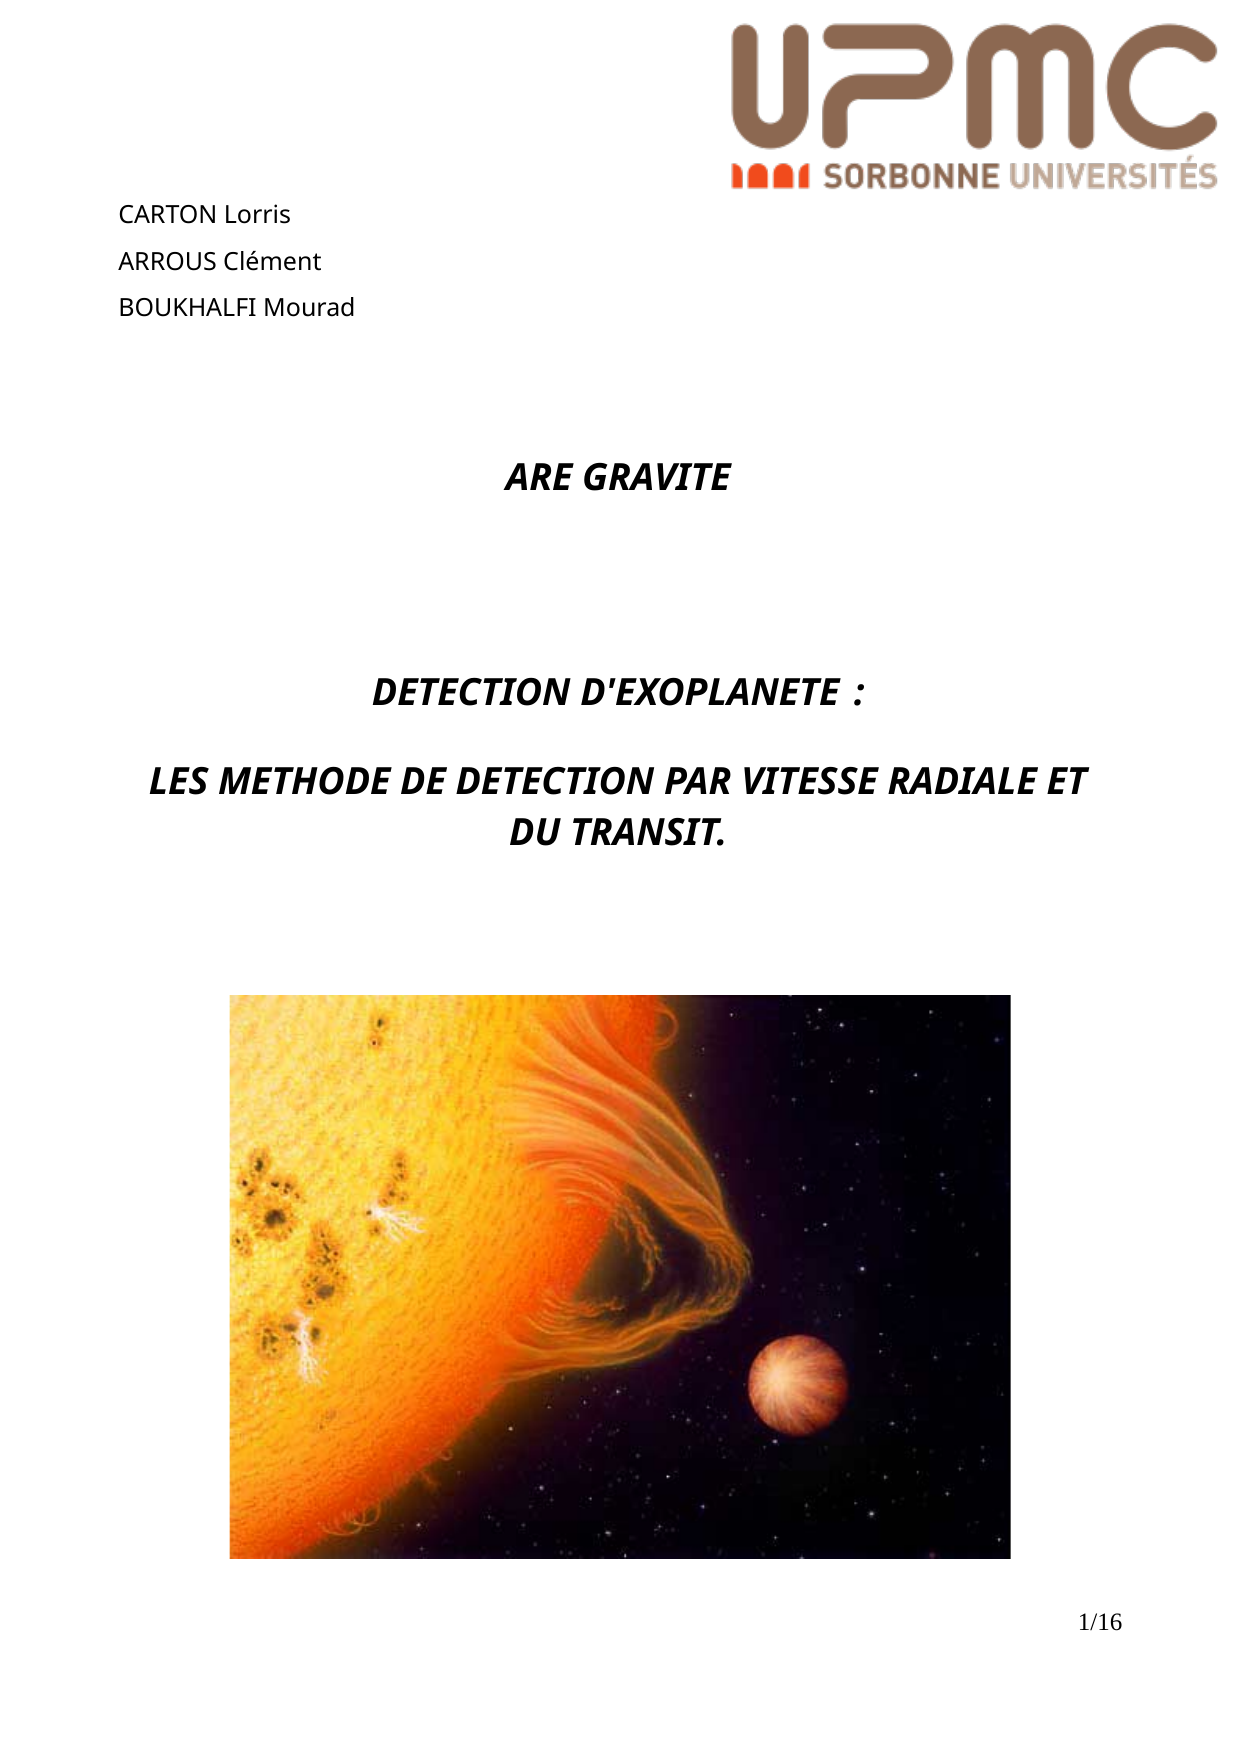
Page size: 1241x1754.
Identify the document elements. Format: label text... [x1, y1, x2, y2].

text BOUKHALFI Mourad [118, 290, 1122, 324]
subtitle LES METHODE DE DETECTION PAR VITESSE RADIALE ET DU TRANSIT. [118, 754, 1122, 856]
subtitle DETECTION D'EXOPLANETE : [118, 665, 1122, 716]
text CARTON Lorris [118, 118, 1122, 231]
picture [229, 995, 1011, 1559]
text ARROUS Clément [118, 243, 1122, 277]
picture [724, 16, 1225, 197]
subtitle ARE GRAVITE [118, 450, 1122, 501]
